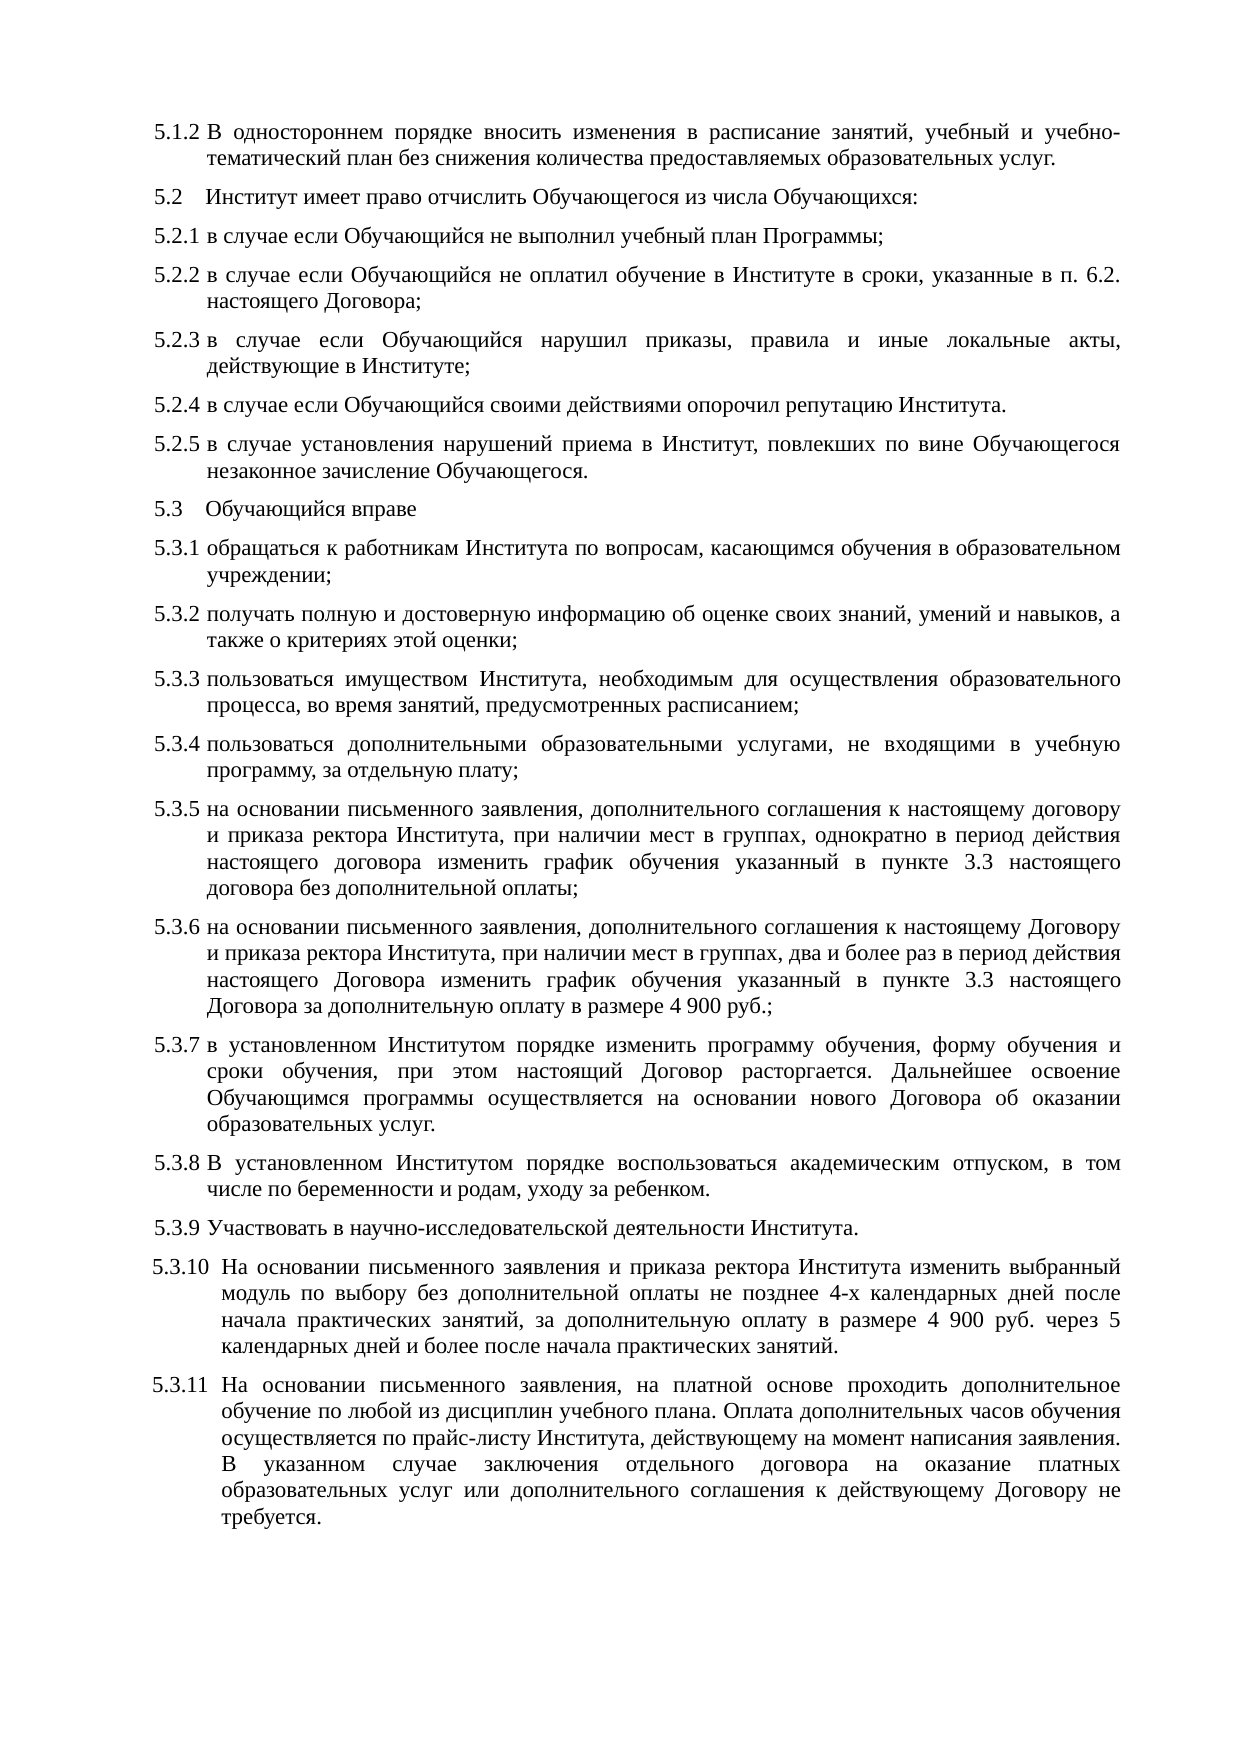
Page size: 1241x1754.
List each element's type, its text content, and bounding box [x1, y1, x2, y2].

list в случае если Обучающийся не оплатил обучение в Институте в сроки, указанные в п. 6.2. настоящего Договора; [148, 261, 1122, 314]
list в случае если Обучающийся нарушил приказы, правила и иные локальные акты, действующие в Институте; [148, 326, 1122, 379]
list обращаться к работникам Института по вопросам, касающимся обучения в образовательном учреждении; [148, 534, 1122, 587]
list пользоваться дополнительными образовательными услугами, не входящими в учебную программу, за отдельную плату; [148, 730, 1122, 783]
list в случае если Обучающийся своими действиями опорочил репутацию Института. [148, 391, 1122, 418]
list На основании письменного заявления и приказа ректора Института изменить выбранный модуль по выбору без дополнительной оплаты не позднее 4-х календарных дней после начала практических занятий, за дополнительную оплату в размере 4 900 руб. через 5 календарных дней и более после начала практических занятий. [146, 1253, 1122, 1358]
list Участвовать в научно-исследовательской деятельности Института. [148, 1214, 1122, 1241]
list получать полную и достоверную информацию об оценке своих знаний, умений и навыков, а также о критериях этой оценки; [148, 599, 1122, 652]
list В одностороннем порядке вносить изменения в расписание занятий, учебный и учебно-тематический план без снижения количества предоставляемых образовательных услуг. [148, 118, 1122, 171]
list в установленном Институтом порядке изменить программу обучения, форму обучения и сроки обучения, при этом настоящий Договор расторгается. Дальнейшее освоение Обучающимся программы осуществляется на основании нового Договора об оказании образовательных услуг. [148, 1031, 1122, 1136]
list в случае установления нарушений приема в Институт, повлекших по вине Обучающегося незаконное зачисление Обучающегося. [148, 430, 1122, 483]
list пользоваться имуществом Института, необходимым для осуществления образовательного процесса, во время занятий, предусмотренных расписанием; [148, 665, 1122, 717]
list на основании письменного заявления, дополнительного соглашения к настоящему договору и приказа ректора Института, при наличии мест в группах, однократно в период действия настоящего договора изменить график обучения указанный в пункте 3.3 настоящего договора без дополнительной оплаты; [148, 795, 1122, 901]
list в случае если Обучающийся не выполнил учебный план Программы; [148, 222, 1122, 248]
list Обучающийся вправе [148, 496, 1122, 522]
list На основании письменного заявления, на платной основе проходить дополнительное обучение по любой из дисциплин учебного плана. Оплата дополнительных часов обучения осуществляется по прайс-листу Института, действующему на момент написания заявления. В указанном случае заключения отдельного договора на оказание платных образовательных услуг или дополнительного соглашения к действующему Договору не требуется. [146, 1371, 1122, 1529]
list В установленном Институтом порядке воспользоваться академическим отпуском, в том числе по беременности и родам, уходу за ребенком. [148, 1149, 1122, 1202]
list Институт имеет право отчислить Обучающегося из числа Обучающихся: [148, 183, 1122, 210]
list на основании письменного заявления, дополнительного соглашения к настоящему Договору и приказа ректора Института, при наличии мест в группах, два и более раз в период действия настоящего Договора изменить график обучения указанный в пункте 3.3 настоящего Договора за дополнительную оплату в размере 4 900 руб.; [148, 913, 1122, 1018]
